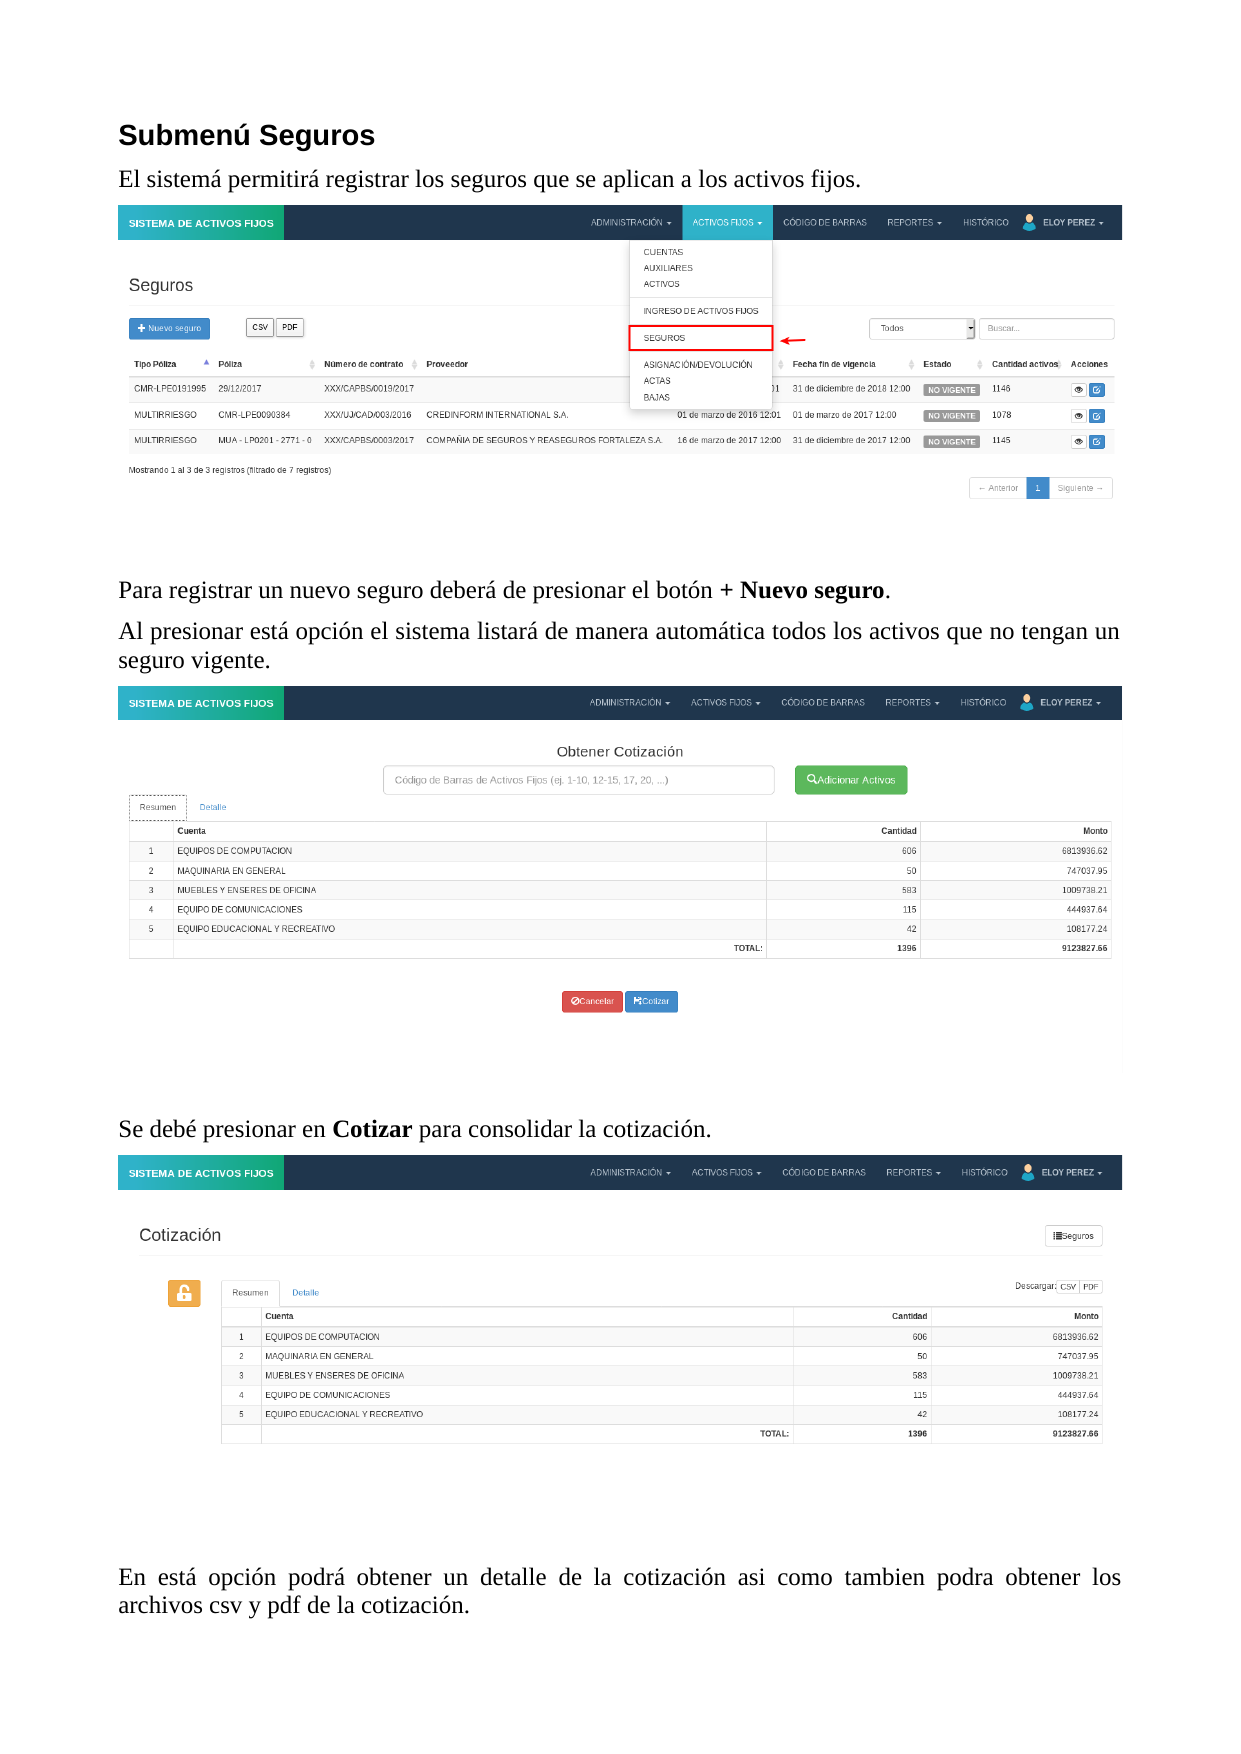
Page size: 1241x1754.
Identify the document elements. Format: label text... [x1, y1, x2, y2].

text Para registrar un nuevo seguro deberá de presionar el botón + Nuevo seguro. [118, 575, 1122, 603]
text Se debé presionar en Cotizar para consolidar la cotización. [118, 1114, 1122, 1143]
picture [118, 686, 1123, 1073]
text Al presionar está opción el sistema listará de manera automática todos los activos que no tengan un seguro vigente. [118, 616, 1122, 673]
picture [118, 1155, 1123, 1562]
text En está opción podrá obtener un detalle de la cotización asi como tambien podra obtener los archivos csv y pdf de la cotización. [118, 1562, 1122, 1619]
picture [118, 205, 1123, 575]
text El sistemá permitirá registrar los seguros que se aplican a los activos fijos. [118, 164, 1122, 193]
subtitle Submenú Seguros [118, 118, 1122, 152]
